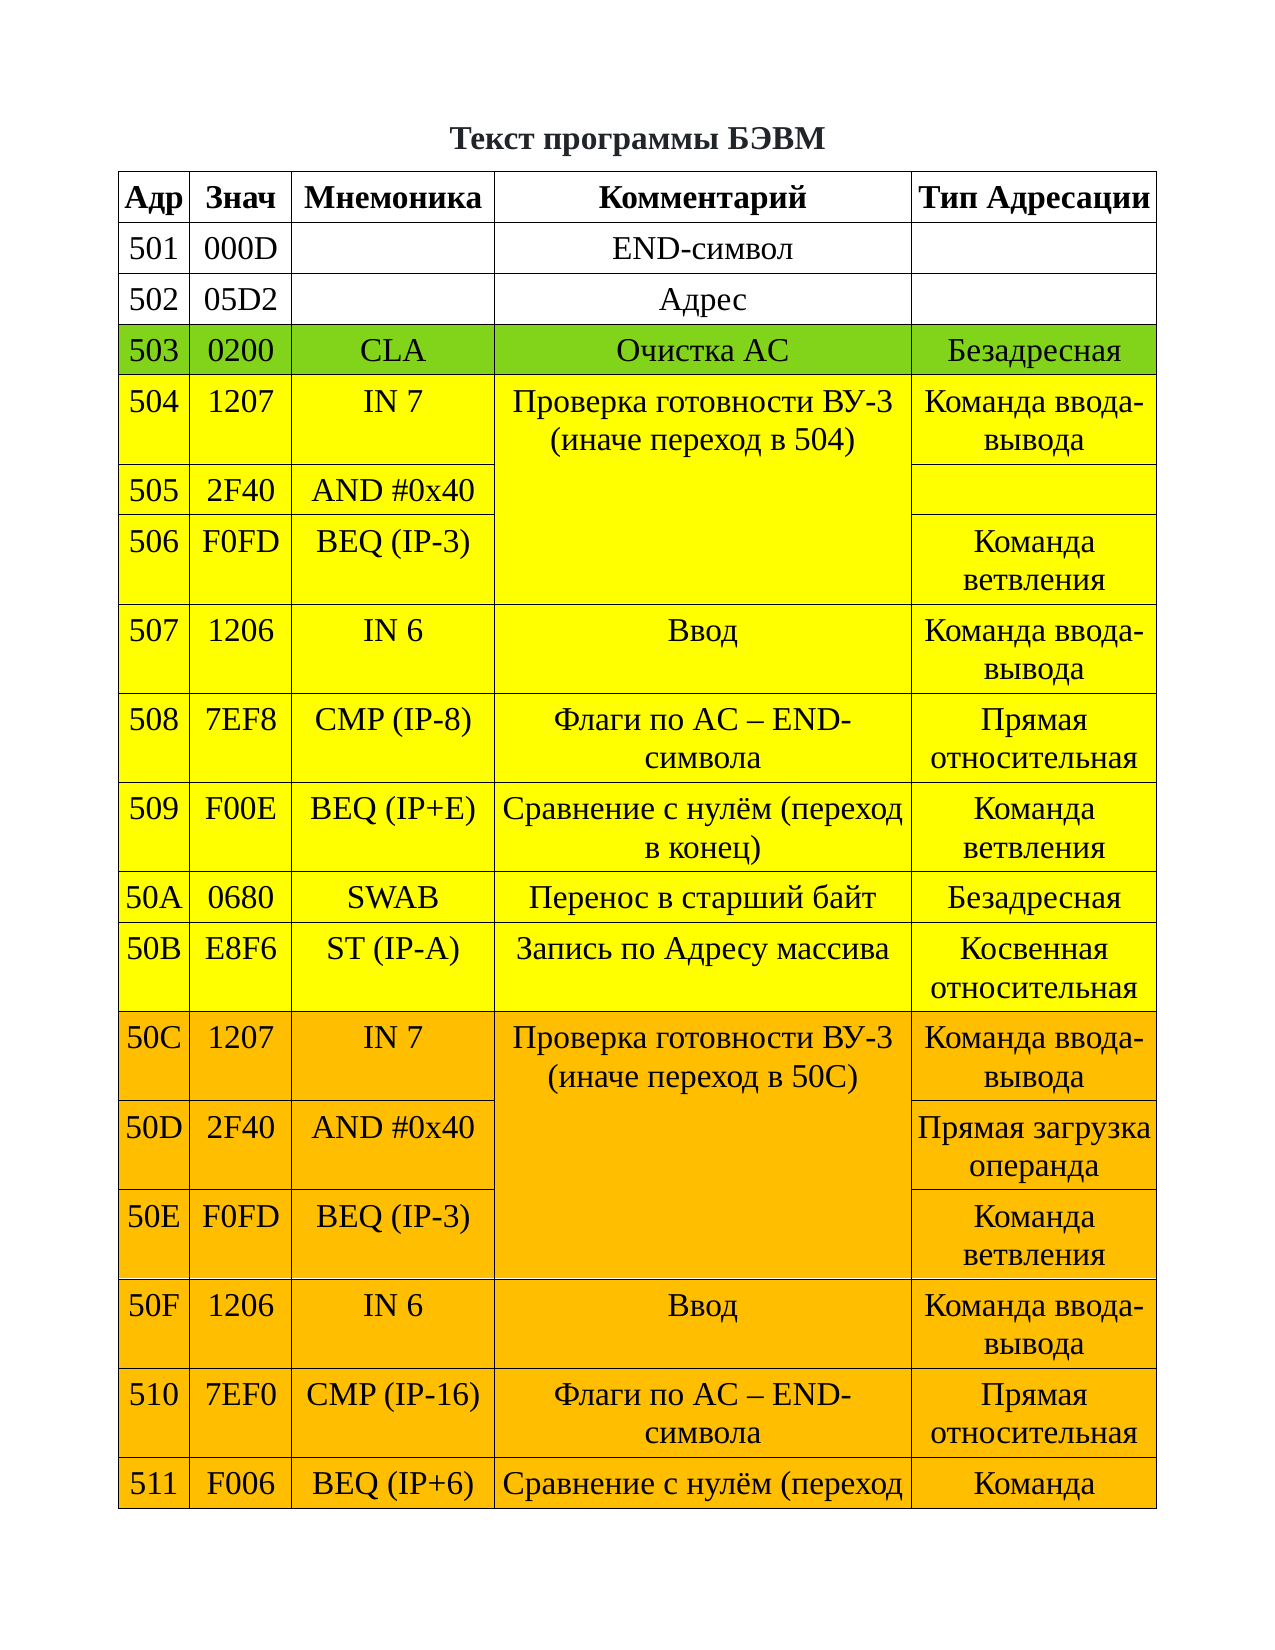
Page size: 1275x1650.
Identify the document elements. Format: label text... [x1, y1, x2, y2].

table_cell 2F40 [190, 465, 291, 514]
table_cell CMP (IP-8) [292, 694, 494, 782]
table_cell BEQ (IP+6) [292, 1458, 494, 1508]
table_cell Команда ветвления [912, 515, 1156, 603]
table_cell Команда ввода-вывода [912, 605, 1156, 693]
table_cell 50C [119, 1012, 189, 1100]
table_cell 1207 [190, 375, 291, 463]
table_cell Косвенная относительная [912, 923, 1156, 1011]
table_cell 1207 [190, 1012, 291, 1100]
table_cell Команда ветвления [912, 1190, 1156, 1278]
table_cell [912, 465, 1156, 514]
table_cell 506 [119, 515, 189, 603]
table_cell CMP (IP-16) [292, 1369, 494, 1457]
table_cell Адрес [495, 274, 911, 323]
table_cell 50F [119, 1280, 189, 1368]
table_cell AND #0x40 [292, 1101, 494, 1189]
table_cell 501 [119, 223, 189, 273]
table_cell F006 [190, 1458, 291, 1508]
table_header Комментарий [495, 172, 911, 222]
table_cell 509 [119, 783, 189, 871]
table_cell 510 [119, 1369, 189, 1457]
table_cell 504 [119, 375, 189, 463]
table_cell Запись по Адресу массива [495, 923, 911, 1011]
table_cell BEQ (IP-3) [292, 515, 494, 603]
table_cell 502 [119, 274, 189, 323]
table_cell Проверка готовности ВУ-3 (иначе переход в 50C) [495, 1012, 911, 1278]
table_cell 508 [119, 694, 189, 782]
table_cell 2F40 [190, 1101, 291, 1189]
table_cell 50D [119, 1101, 189, 1189]
table_cell 50E [119, 1190, 189, 1278]
table_cell 507 [119, 605, 189, 693]
table_cell Прямая загрузка операнда [912, 1101, 1156, 1189]
table_cell Безадресная [912, 325, 1156, 374]
table_cell [912, 274, 1156, 323]
table_cell 511 [119, 1458, 189, 1508]
table_cell 50A [119, 872, 189, 922]
table_cell Флаги по AC – END-символа [495, 1369, 911, 1457]
table_cell END-символ [495, 223, 911, 273]
table_cell 1206 [190, 1280, 291, 1368]
table_cell [292, 274, 494, 323]
table_cell Команда ввода-вывода [912, 375, 1156, 463]
table_cell Прямая относительная [912, 694, 1156, 782]
table_cell 0200 [190, 325, 291, 374]
table_cell 50B [119, 923, 189, 1011]
table_cell BEQ (IP+E) [292, 783, 494, 871]
table_cell BEQ (IP-3) [292, 1190, 494, 1278]
table_cell IN 6 [292, 1280, 494, 1368]
table_cell 05D2 [190, 274, 291, 323]
table_cell Прямая относительная [912, 1369, 1156, 1457]
table_cell IN 7 [292, 1012, 494, 1100]
table_cell Сравнение с нулём (переход [495, 1458, 911, 1508]
table_cell [292, 223, 494, 273]
table_cell Команда ветвления [912, 783, 1156, 871]
table_cell Безадресная [912, 872, 1156, 922]
table_cell Команда ввода-вывода [912, 1012, 1156, 1100]
table_cell Флаги по AC – END-символа [495, 694, 911, 782]
table_cell Сравнение с нулём (переход в конец) [495, 783, 911, 871]
table_cell Ввод [495, 605, 911, 693]
table_cell Команда ввода-вывода [912, 1280, 1156, 1368]
table_cell 000D [190, 223, 291, 273]
table_cell 0680 [190, 872, 291, 922]
table_cell IN 6 [292, 605, 494, 693]
table_cell IN 7 [292, 375, 494, 463]
table_header Знач [190, 172, 291, 222]
table_cell E8F6 [190, 923, 291, 1011]
table_cell F0FD [190, 515, 291, 603]
table_header Мнемоника [292, 172, 494, 222]
table_cell SWAB [292, 872, 494, 922]
table_cell ST (IP-A) [292, 923, 494, 1011]
table_cell 505 [119, 465, 189, 514]
table_cell 1206 [190, 605, 291, 693]
table_cell F0FD [190, 1190, 291, 1278]
table_header Тип Адресации [912, 172, 1156, 222]
text Текст программы БЭВМ [118, 118, 1157, 156]
table_cell 503 [119, 325, 189, 374]
table_cell Команда [912, 1458, 1156, 1508]
table_cell [912, 223, 1156, 273]
table_cell Проверка готовности ВУ-3 (иначе переход в 504) [495, 375, 911, 603]
table_cell AND #0x40 [292, 465, 494, 514]
table_cell CLA [292, 325, 494, 374]
table_header Адр [119, 172, 189, 222]
table_cell Ввод [495, 1280, 911, 1368]
table_cell 7EF8 [190, 694, 291, 782]
table_cell F00E [190, 783, 291, 871]
table_cell 7EF0 [190, 1369, 291, 1457]
table_cell Очистка AC [495, 325, 911, 374]
table_cell Перенос в старший байт [495, 872, 911, 922]
